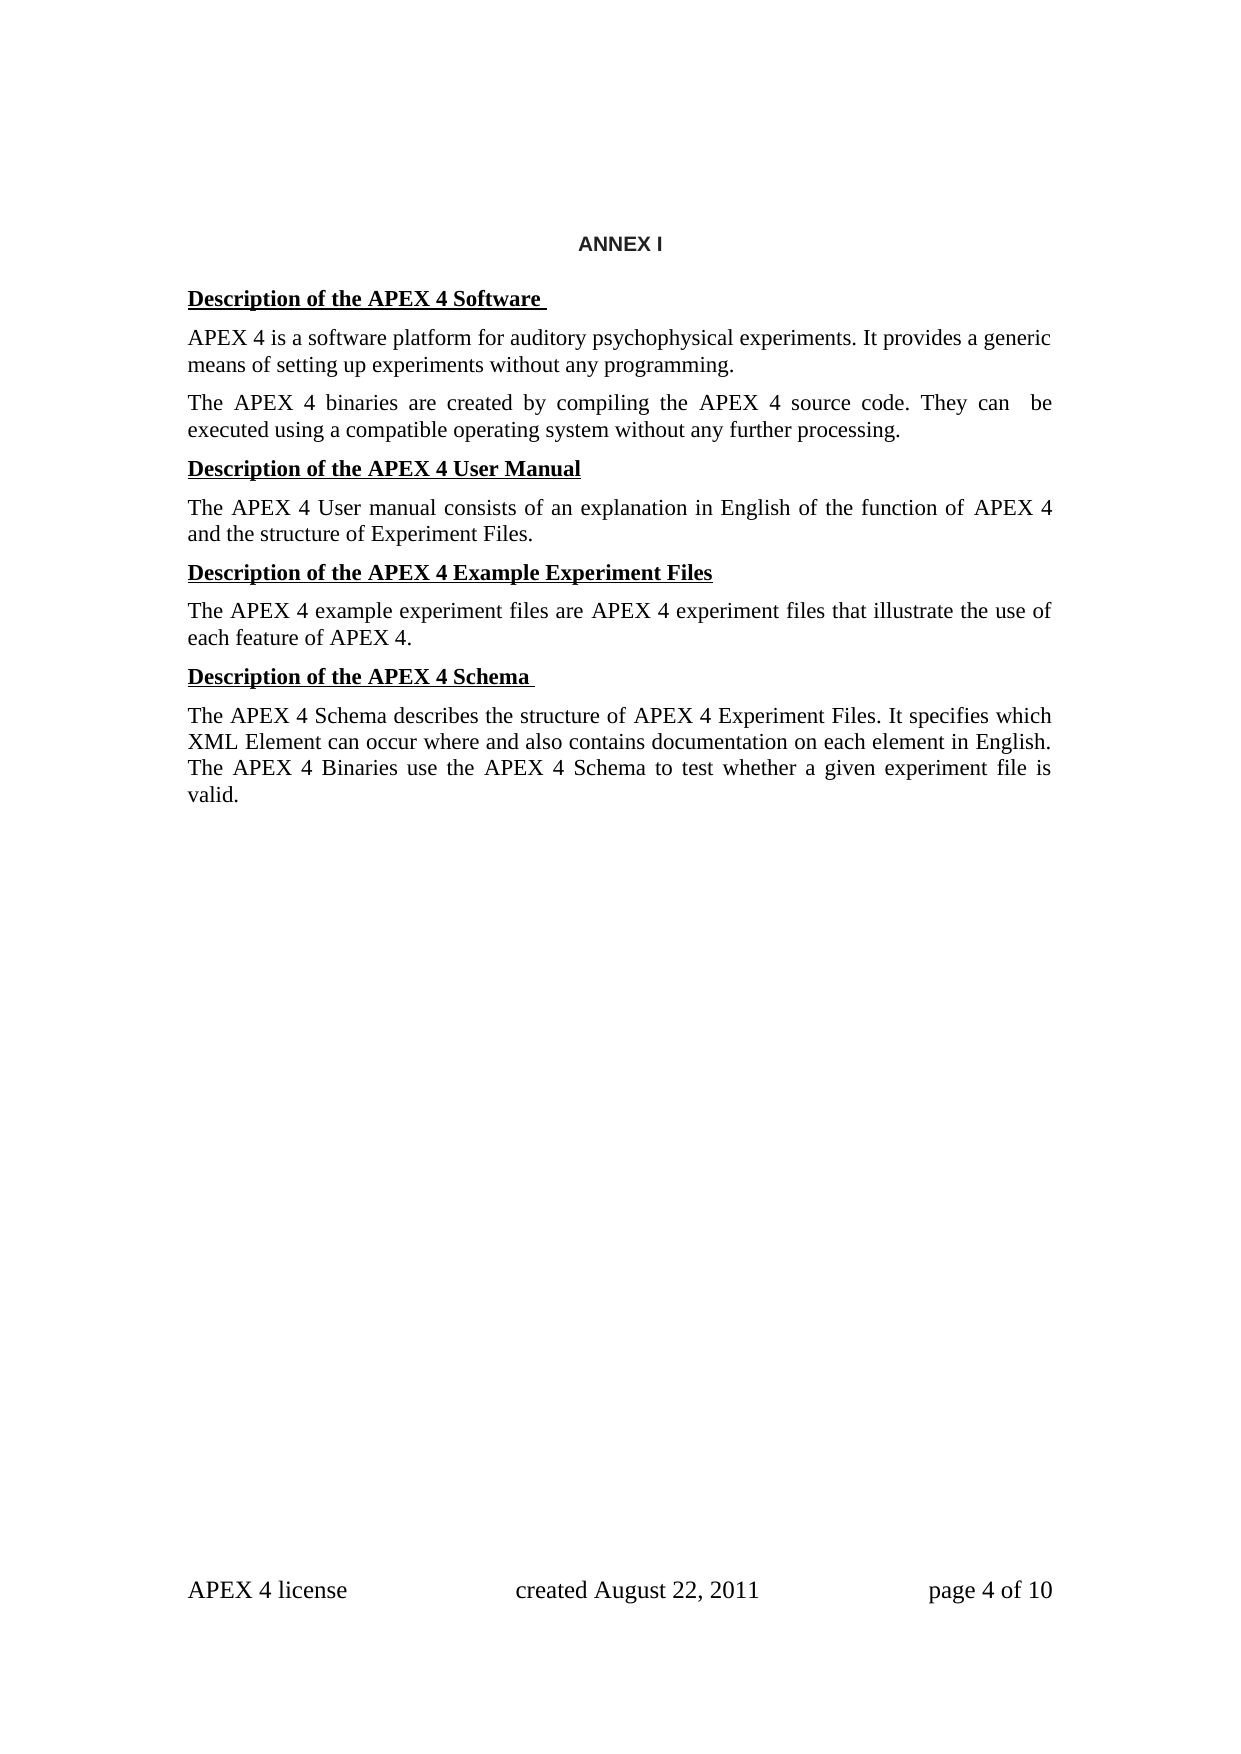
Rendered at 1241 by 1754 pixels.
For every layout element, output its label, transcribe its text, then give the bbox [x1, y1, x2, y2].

text ANNEX I [187, 232, 1053, 256]
text The APEX 4 Schema describes the structure of APEX 4 Experiment Files. It specifies which XML Element can occur where and also contains documentation on each element in English. The APEX 4 Binaries use the APEX 4 Schema to test whether a given experiment file is valid. [187, 702, 1053, 807]
subtitle Description of the APEX 4 User Manual [187, 455, 1053, 481]
text The APEX 4 binaries are created by compiling the APEX 4 source code. They can be executed using a compatible operating system without any further processing. [187, 389, 1053, 442]
subtitle Description of the APEX 4 Example Experiment Files [187, 559, 1053, 585]
subtitle Description of the APEX 4 Schema [187, 663, 1053, 689]
subtitle Description of the APEX 4 Software [187, 285, 1053, 312]
text The APEX 4 User manual consists of an explanation in English of the function of APEX 4 and the structure of Experiment Files. [187, 493, 1053, 546]
text APEX 4 is a software platform for auditory psychophysical experiments. It provides a generic means of setting up experiments without any programming. [187, 324, 1053, 377]
text The APEX 4 example experiment files are APEX 4 experiment files that illustrate the use of each feature of APEX 4. [187, 598, 1053, 650]
